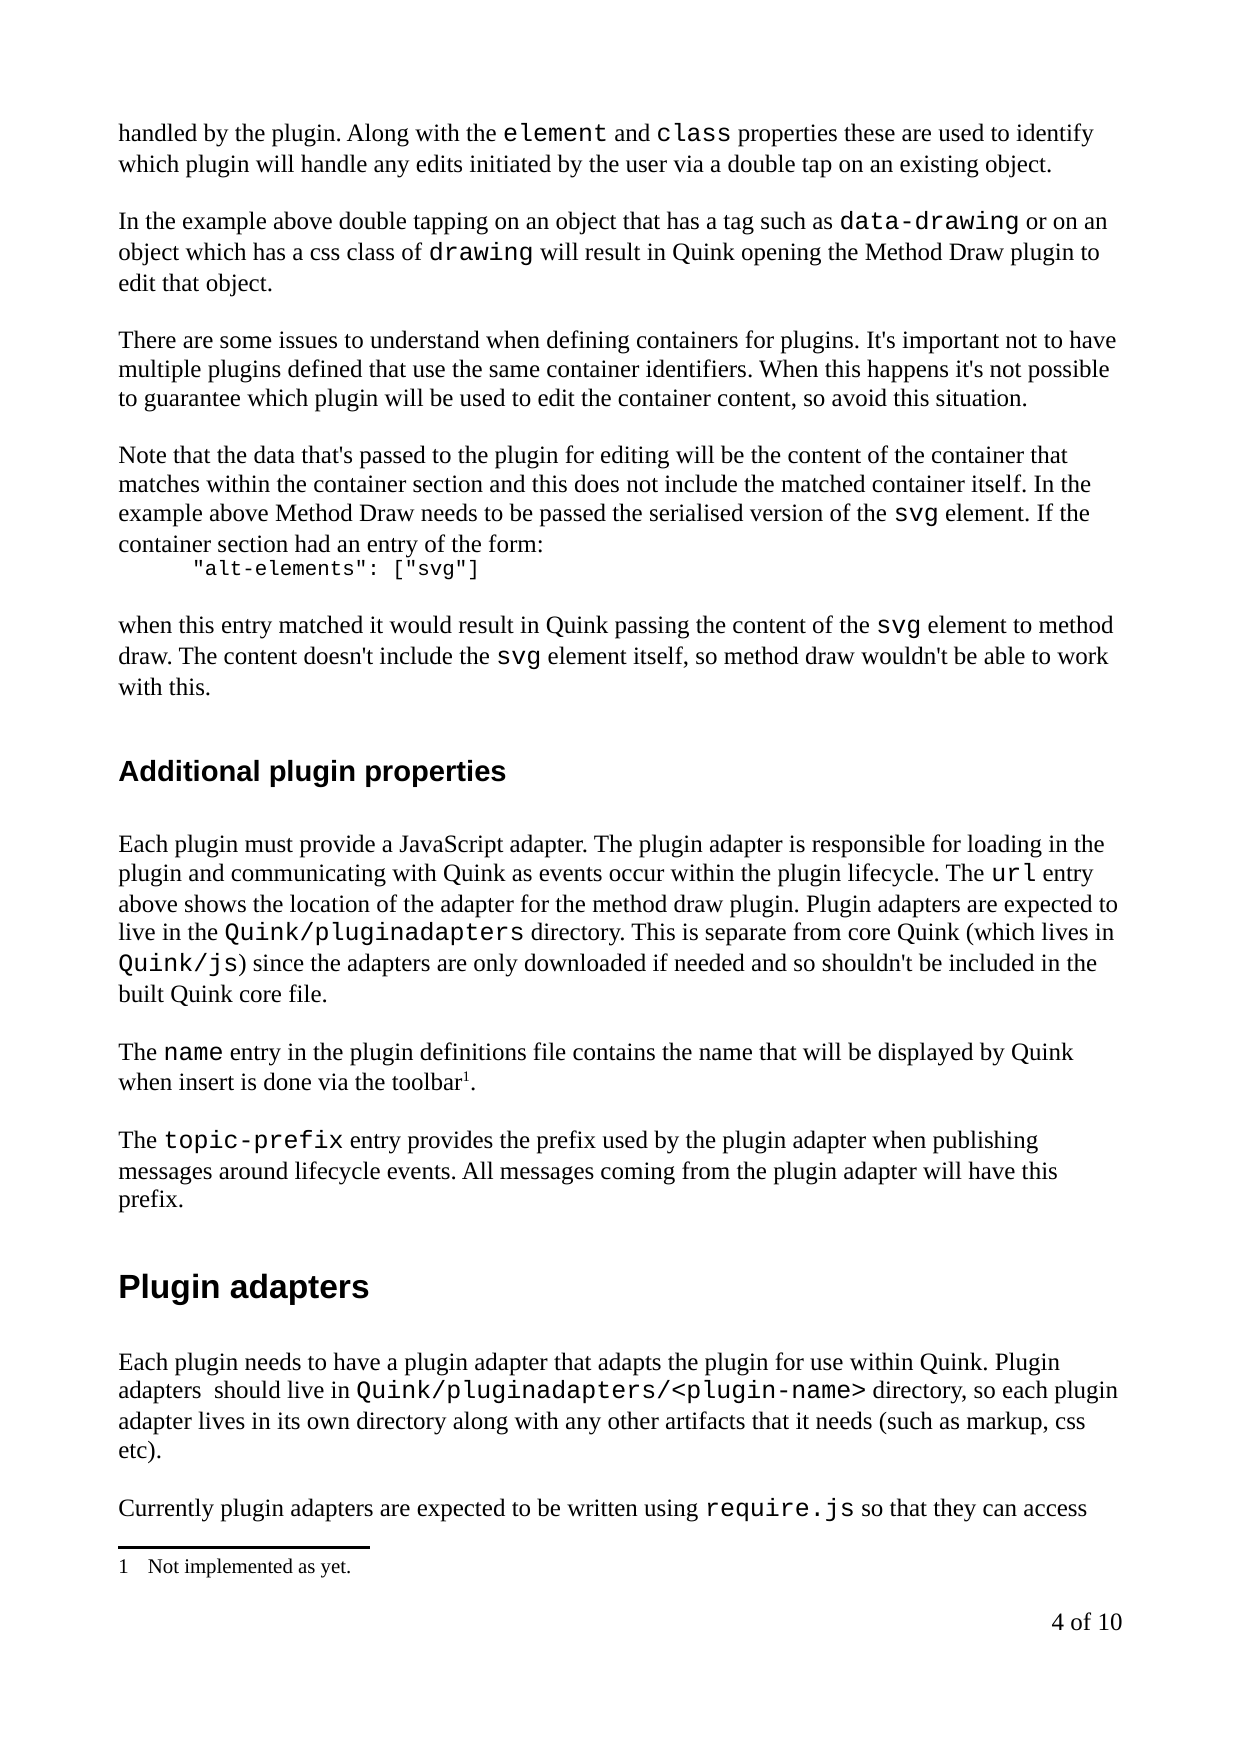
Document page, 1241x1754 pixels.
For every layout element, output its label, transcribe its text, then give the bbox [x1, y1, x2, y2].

text when this entry matched it would result in Quink passing the content of the svg element to method draw. The content doesn't include the svg element itself, so method draw wouldn't be able to work with this. [118, 610, 1122, 701]
text handled by the plugin. Along with the element and class properties these are used to identify which plugin will handle any edits initiated by the user via a double tap on an existing object. [118, 118, 1122, 178]
text Note that the data that's passed to the plugin for editing will be the content of the container that matches within the container section and this does not include the matched container itself. In the example above Method Draw needs to be passed the serialised version of the svg element. If the container section had an entry of the form: [118, 441, 1122, 558]
text Currently plugin adapters are expected to be written using require.js so that they can access [118, 1493, 1122, 1523]
text Each plugin needs to have a plugin adapter that adapts the plugin for use within Quink. Plugin adapters should live in Quink/pluginadapters/<plugin-name> directory, so each plugin adapter lives in its own directory along with any other artifacts that it needs (such as markup, css etc). [118, 1347, 1122, 1464]
text Not implemented as yet. [118, 1553, 1122, 1578]
text "alt-elements": ["svg"] [118, 558, 1122, 581]
text Each plugin must provide a JavaScript adapter. The plugin adapter is responsible for loading in the plugin and communicating with Quink as events occur within the plugin lifecycle. The url entry above shows the location of the adapter for the method draw plugin. Plugin adapters are expected to live in the Quink/pluginadapters directory. This is separate from core Quink (which lives in Quink/js) since the adapters are only downloaded if needed and so shouldn't be included in the built Quink core file. [118, 829, 1122, 1008]
text There are some issues to understand when defining containers for plugins. It's important not to have multiple plugins defined that use the same container identifiers. When this happens it's not possible to guarantee which plugin will be used to edit the container content, so avoid this situation. [118, 326, 1122, 412]
text The topic-prefix entry provides the prefix used by the plugin adapter when publishing messages around lifecycle events. All messages coming from the plugin adapter will have this prefix. [118, 1125, 1122, 1213]
text In the example above double tapping on an object that has a tag such as data-drawing or on an object which has a css class of drawing will result in Quink opening the Method Draw plugin to edit that object. [118, 206, 1122, 297]
subtitle Plugin adapters [118, 1267, 1122, 1306]
subtitle Additional plugin properties [118, 754, 1122, 788]
text The name entry in the plugin definitions file contains the name that will be displayed by Quink when insert is done via the toolbar. [118, 1037, 1122, 1096]
